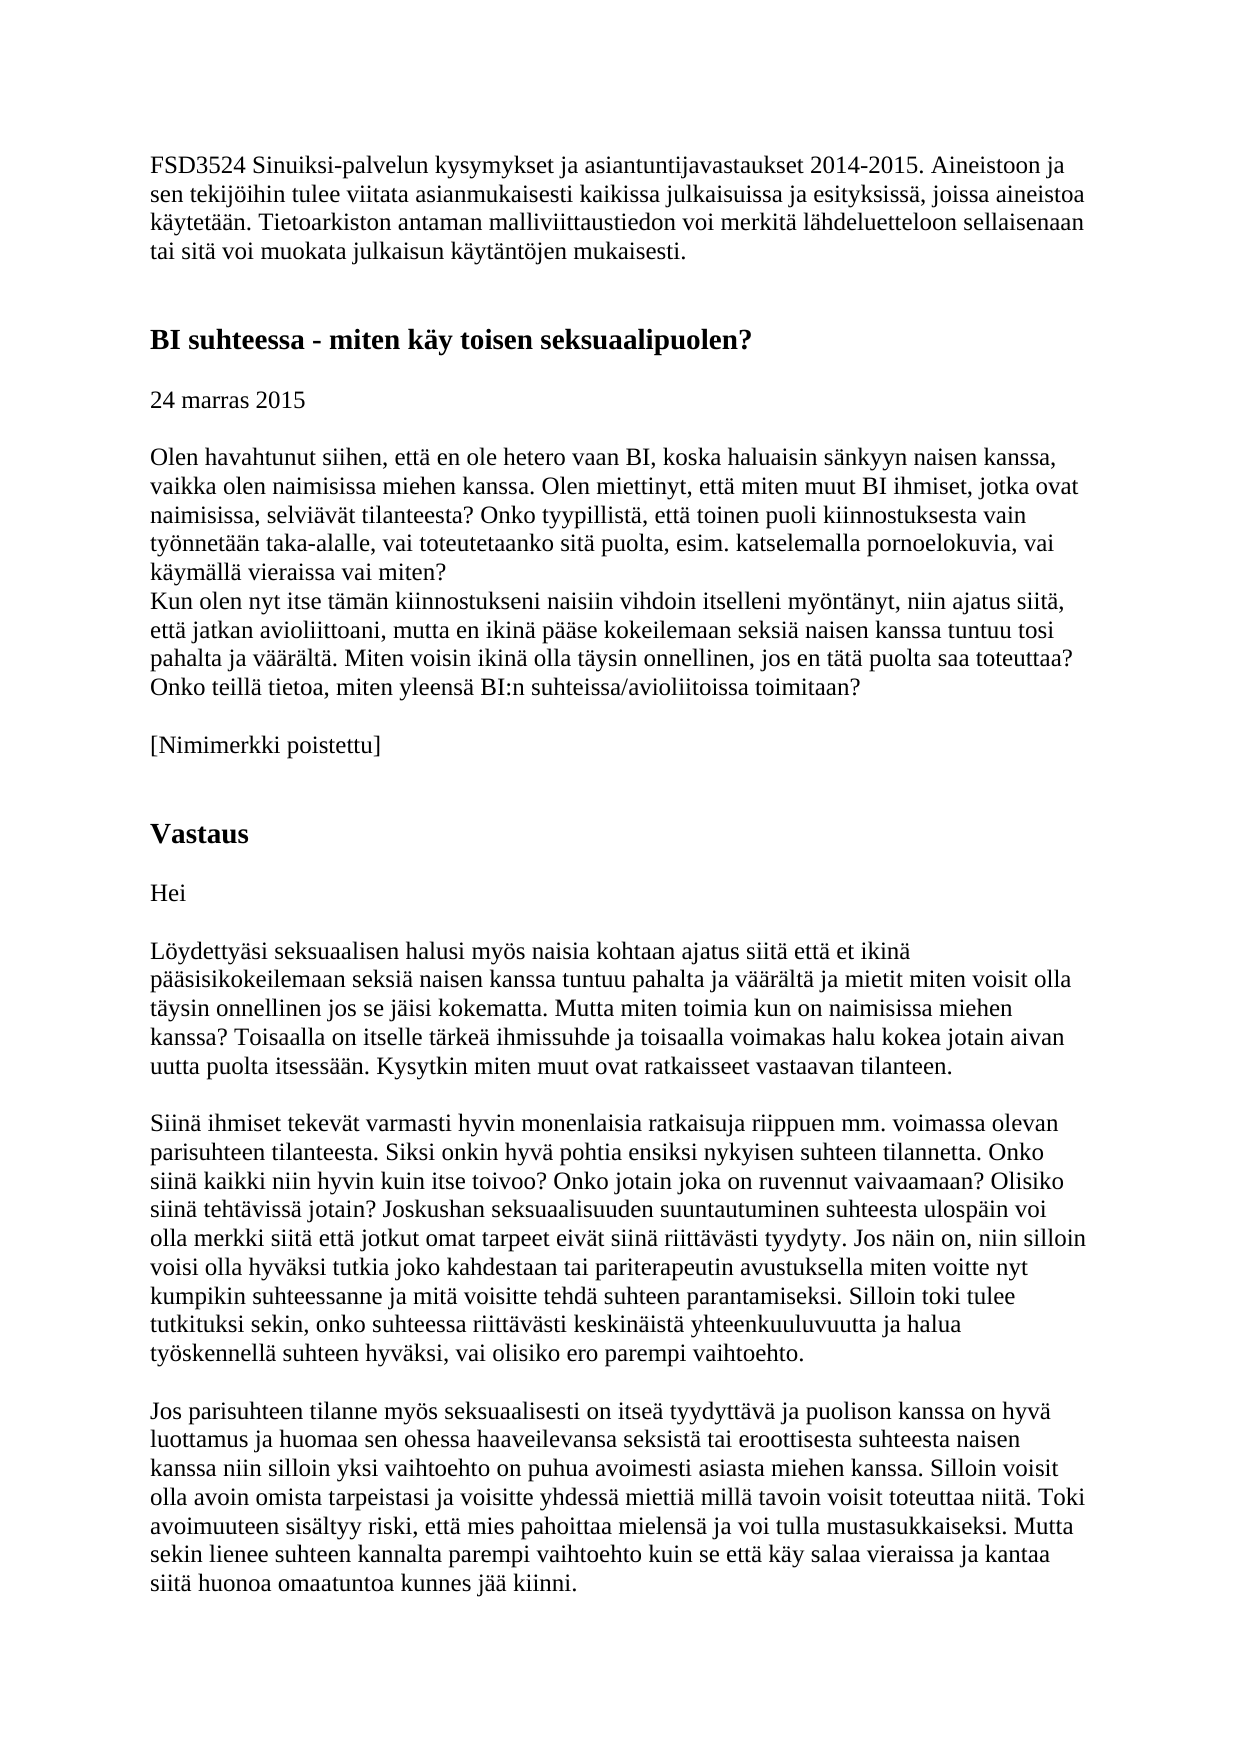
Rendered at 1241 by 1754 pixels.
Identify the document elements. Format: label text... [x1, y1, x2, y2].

text [Nimimerkki poistettu] [150, 730, 1090, 758]
text 24 marras 2015 [150, 385, 1090, 413]
text BI suhteessa - miten käy toisen seksuaalipuolen? [150, 322, 1090, 356]
text Olen havahtunut siihen, että en ole hetero vaan BI, koska haluaisin sänkyyn naisen kanssa, vaikka olen naimisissa miehen kanssa. Olen miettinyt, että miten muut BI ihmiset, jotka ovat naimisissa, selviävät tilanteesta? Onko tyypillistä, että toinen puoli kiinnostuksesta vain työnnetään taka-alalle, vai toteutetaanko sitä puolta, esim. katselemalla pornoelokuvia, vai käymällä vieraissa vai miten? Kun olen nyt itse tämän kiinnostukseni naisiin vihdoin itselleni myöntänyt, niin ajatus siitä, että jatkan avioliittoani, mutta en ikinä pääse kokeilemaan seksiä naisen kanssa tuntuu tosi pahalta ja väärältä. Miten voisin ikinä olla täysin onnellinen, jos en tätä puolta saa toteuttaa? Onko teillä tietoa, miten yleensä BI:n suhteissa/avioliitoissa toimitaan? [150, 442, 1090, 701]
text Hei [150, 878, 1090, 907]
text FSD3524 Sinuiksi-palvelun kysymykset ja asiantuntijavastaukset 2014-2015. Aineistoon ja sen tekijöihin tulee viitata asianmukaisesti kaikissa julkaisuissa ja esityksissä, joissa aineistoa käytetään. Tietoarkiston antaman malliviittaustiedon voi merkitä lähdeluetteloon sellaisenaan tai sitä voi muokata julkaisun käytäntöjen mukaisesti. [150, 150, 1090, 265]
text Löydettyäsi seksuaalisen halusi myös naisia kohtaan ajatus siitä että et ikinä pääsisikokeilemaan seksiä naisen kanssa tuntuu pahalta ja väärältä ja mietit miten voisit olla täysin onnellinen jos se jäisi kokematta. Mutta miten toimia kun on naimisissa miehen kanssa? Toisaalla on itselle tärkeä ihmissuhde ja toisaalla voimakas halu kokea jotain aivan uutta puolta itsessään. Kysytkin miten muut ovat ratkaisseet vastaavan tilanteen. Siinä ihmiset tekevät varmasti hyvin monenlaisia ratkaisuja riippuen mm. voimassa olevan parisuhteen tilanteesta. Siksi onkin hyvä pohtia ensiksi nykyisen suhteen tilannetta. Onko siinä kaikki niin hyvin kuin itse toivoo? Onko jotain joka on ruvennut vaivaamaan? Olisiko siinä tehtävissä jotain? Joskushan seksuaalisuuden suuntautuminen suhteesta ulospäin voi olla merkki siitä että jotkut omat tarpeet eivät siinä riittävästi tyydyty. Jos näin on, niin silloin voisi olla hyväksi tutkia joko kahdestaan tai pariterapeutin avustuksella miten voitte nyt kumpikin suhteessanne ja mitä voisitte tehdä suhteen parantamiseksi. Silloin toki tulee tutkituksi sekin, onko suhteessa riittävästi keskinäistä yhteenkuuluvuutta ja halua työskennellä suhteen hyväksi, vai olisiko ero parempi vaihtoehto. Jos parisuhteen tilanne myös seksuaalisesti on itseä tyydyttävä ja puolison kanssa on hyvä luottamus ja huomaa sen ohessa haaveilevansa seksistä tai eroottisesta suhteesta naisen kanssa niin silloin yksi vaihtoehto on puhua avoimesti asiasta miehen kanssa. Silloin voisit olla avoin omista tarpeistasi ja voisitte yhdessä miettiä millä tavoin voisit toteuttaa niitä. Toki avoimuuteen sisältyy riski, että mies pahoittaa mielensä ja voi tulla mustasukkaiseksi. Mutta sekin lienee suhteen kannalta parempi vaihtoehto kuin se että käy salaa vieraissa ja kantaa siitä huonoa omaatuntoa kunnes jää kiinni. [150, 907, 1090, 1597]
text Vastaus [150, 816, 1090, 849]
